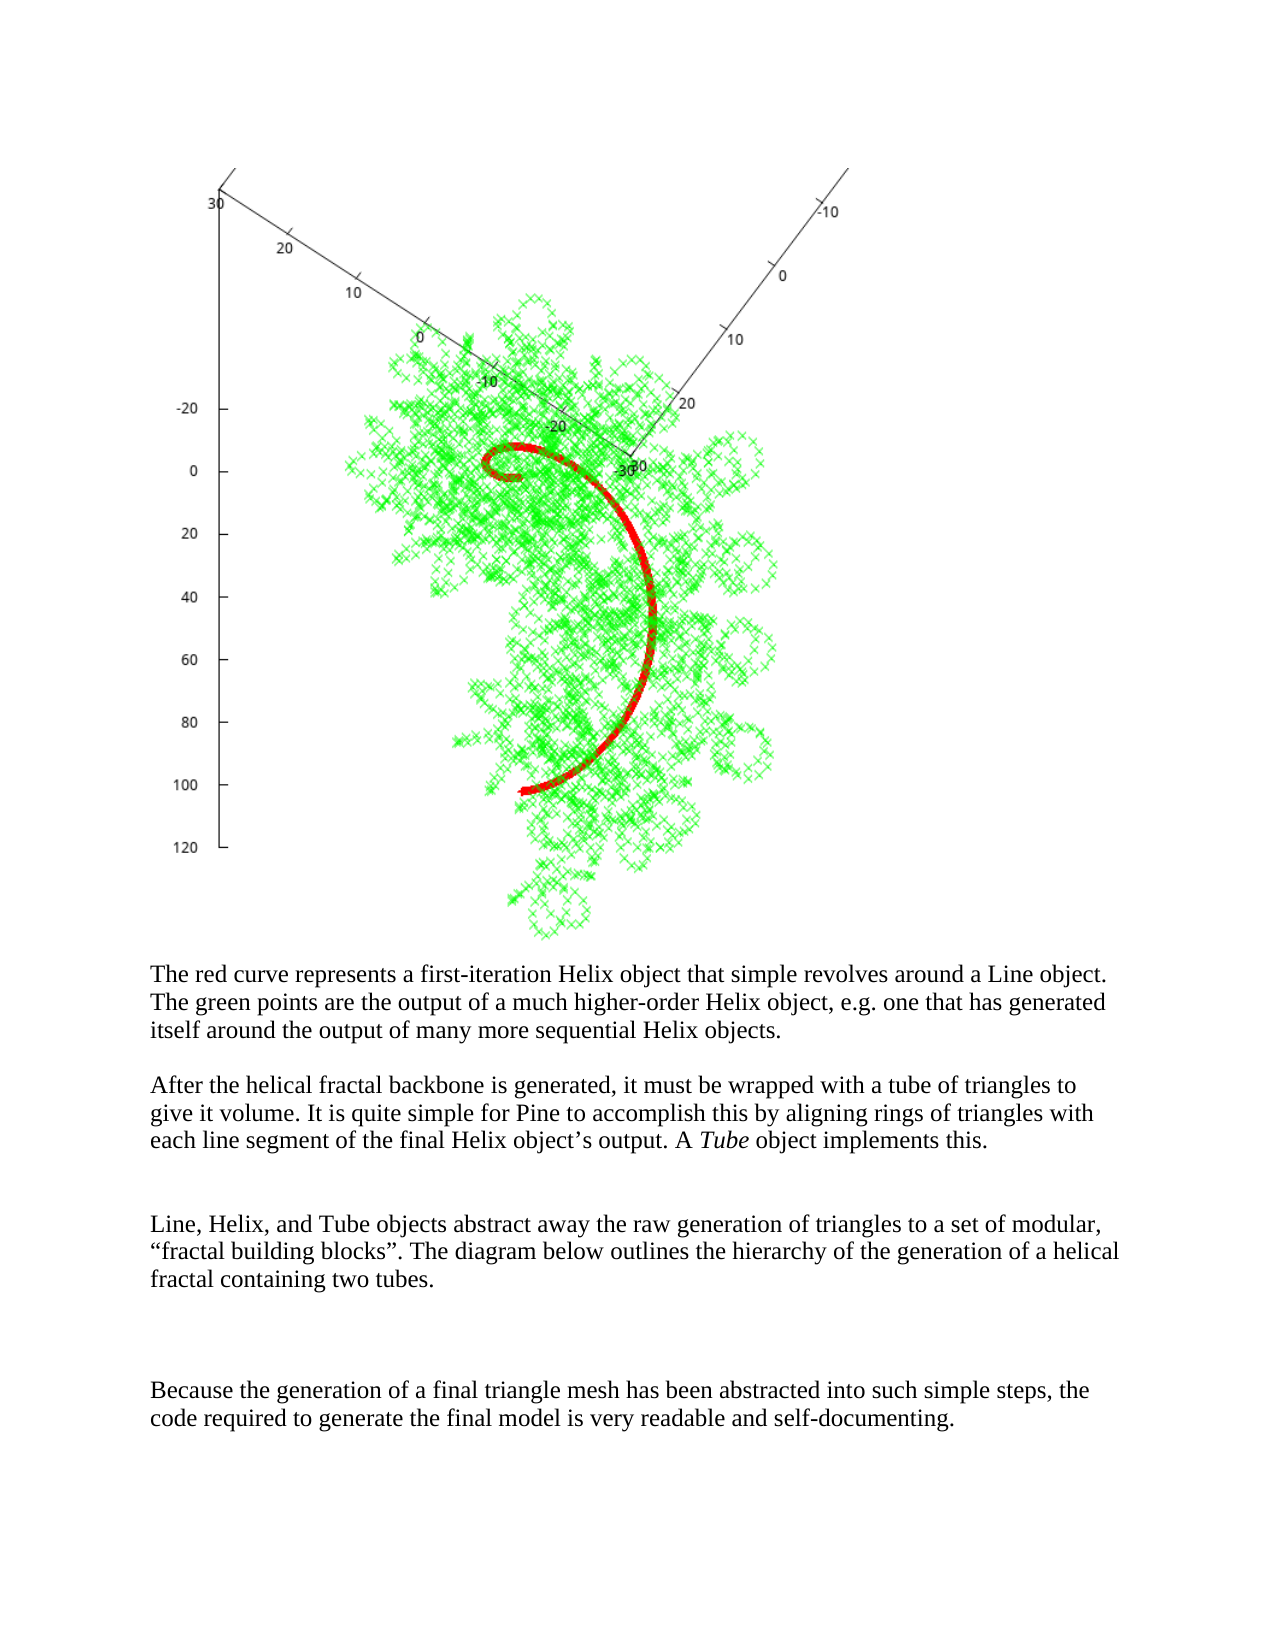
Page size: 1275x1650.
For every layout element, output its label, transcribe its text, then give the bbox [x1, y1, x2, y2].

text After the helical fractal backbone is generated, it must be wrapped with a tube of triangles to give it volume. It is quite simple for Pine to accomplish this by aligning rings of triangles with each line segment of the final Helix object’s output. A Tube object implements this. [150, 1071, 1125, 1154]
text Line, Helix, and Tube objects abstract away the raw generation of triangles to a set of modular, “fractal building blocks”. The diagram below outlines the hierarchy of the generation of a helical fractal containing two tubes. [150, 1210, 1125, 1293]
text The red curve represents a first-iteration Helix object that simple revolves around a Line object. The green points are the output of a much higher-order Helix object, e.g. one that has generated itself around the output of many more sequential Helix objects. [150, 960, 1125, 1043]
picture [168, 168, 957, 942]
text Because the generation of a final triangle mesh has been abstracted into such simple steps, the code required to generate the final model is very readable and self-documenting. [150, 1376, 1125, 1431]
